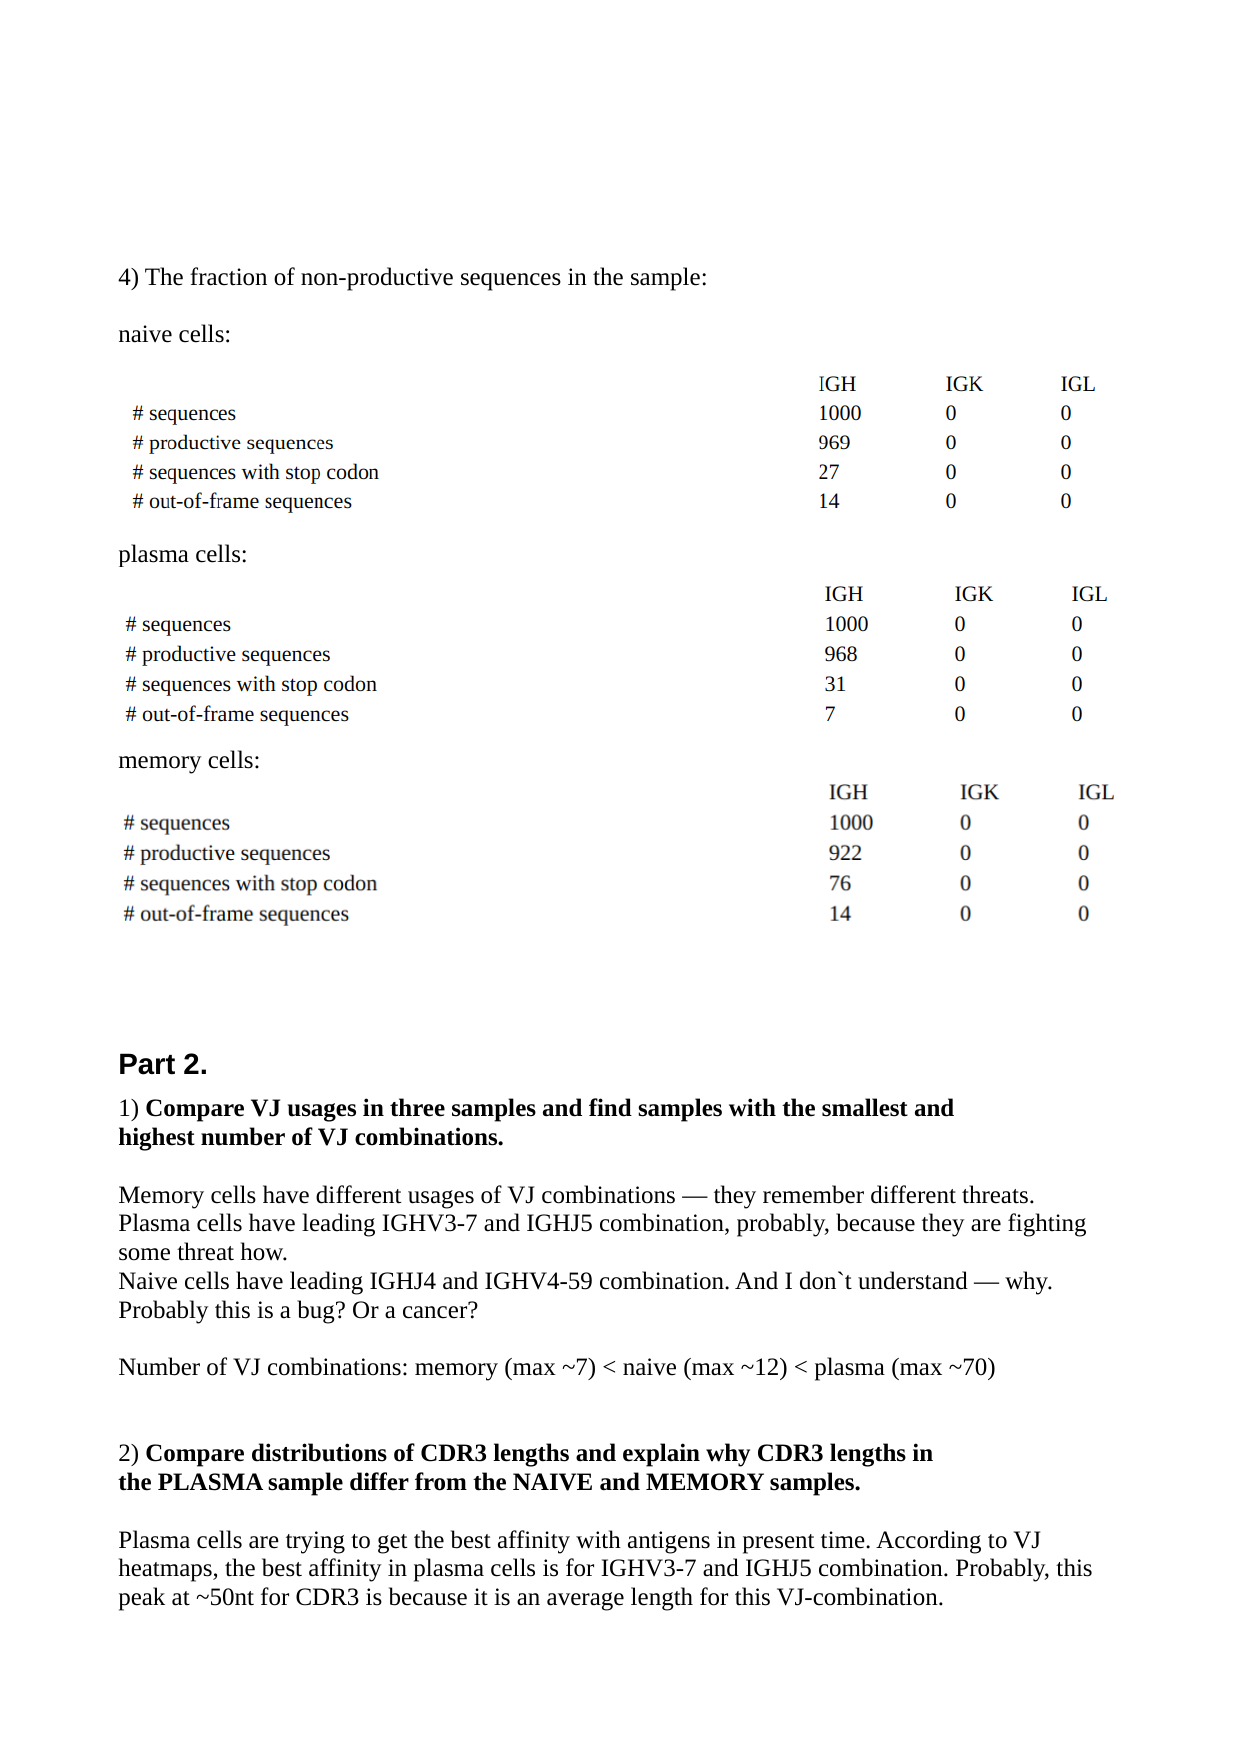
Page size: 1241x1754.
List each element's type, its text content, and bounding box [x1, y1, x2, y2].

text memory cells: [118, 746, 1122, 774]
picture [118, 774, 1123, 947]
text 1) Compare VJ usages in three samples and find samples with the smallest and [118, 1093, 1122, 1122]
text 4) The fraction of non-productive sequences in the sample: [118, 262, 1122, 291]
text Number of VJ combinations: memory (max ~7) < naive (max ~12) < plasma (max ~70) [118, 1352, 1122, 1381]
text highest number of VJ combinations. [118, 1122, 1122, 1151]
picture [118, 567, 1123, 746]
subtitle Part 2. [118, 1047, 1122, 1081]
text Plasma cells are trying to get the best affinity with antigens in present time. According to VJ heatmaps, the best affinity in plasma cells is for IGHV3-7 and IGHJ5 combination. Probably, this peak at ~50nt for CDR3 is because it is an average length for this VJ-combination. [118, 1525, 1122, 1611]
text Memory cells have different usages of VJ combinations — they remember different threats. [118, 1180, 1122, 1208]
text 2) Compare distributions of CDR3 lengths and explain why CDR3 lengths in [118, 1438, 1122, 1467]
text plasma cells: [118, 539, 1122, 567]
text the PLASMA sample differ from the NAIVE and MEMORY samples. [118, 1467, 1122, 1496]
text Naive cells have leading IGHJ4 and IGHV4-59 combination. And I don`t understand — why. Probably this is a bug? Or a cancer? [118, 1266, 1122, 1323]
picture [118, 348, 1123, 539]
text naive cells: [118, 319, 1122, 348]
text Plasma cells have leading IGHV3-7 and IGHJ5 combination, probably, because they are fighting some threat how. [118, 1208, 1122, 1266]
